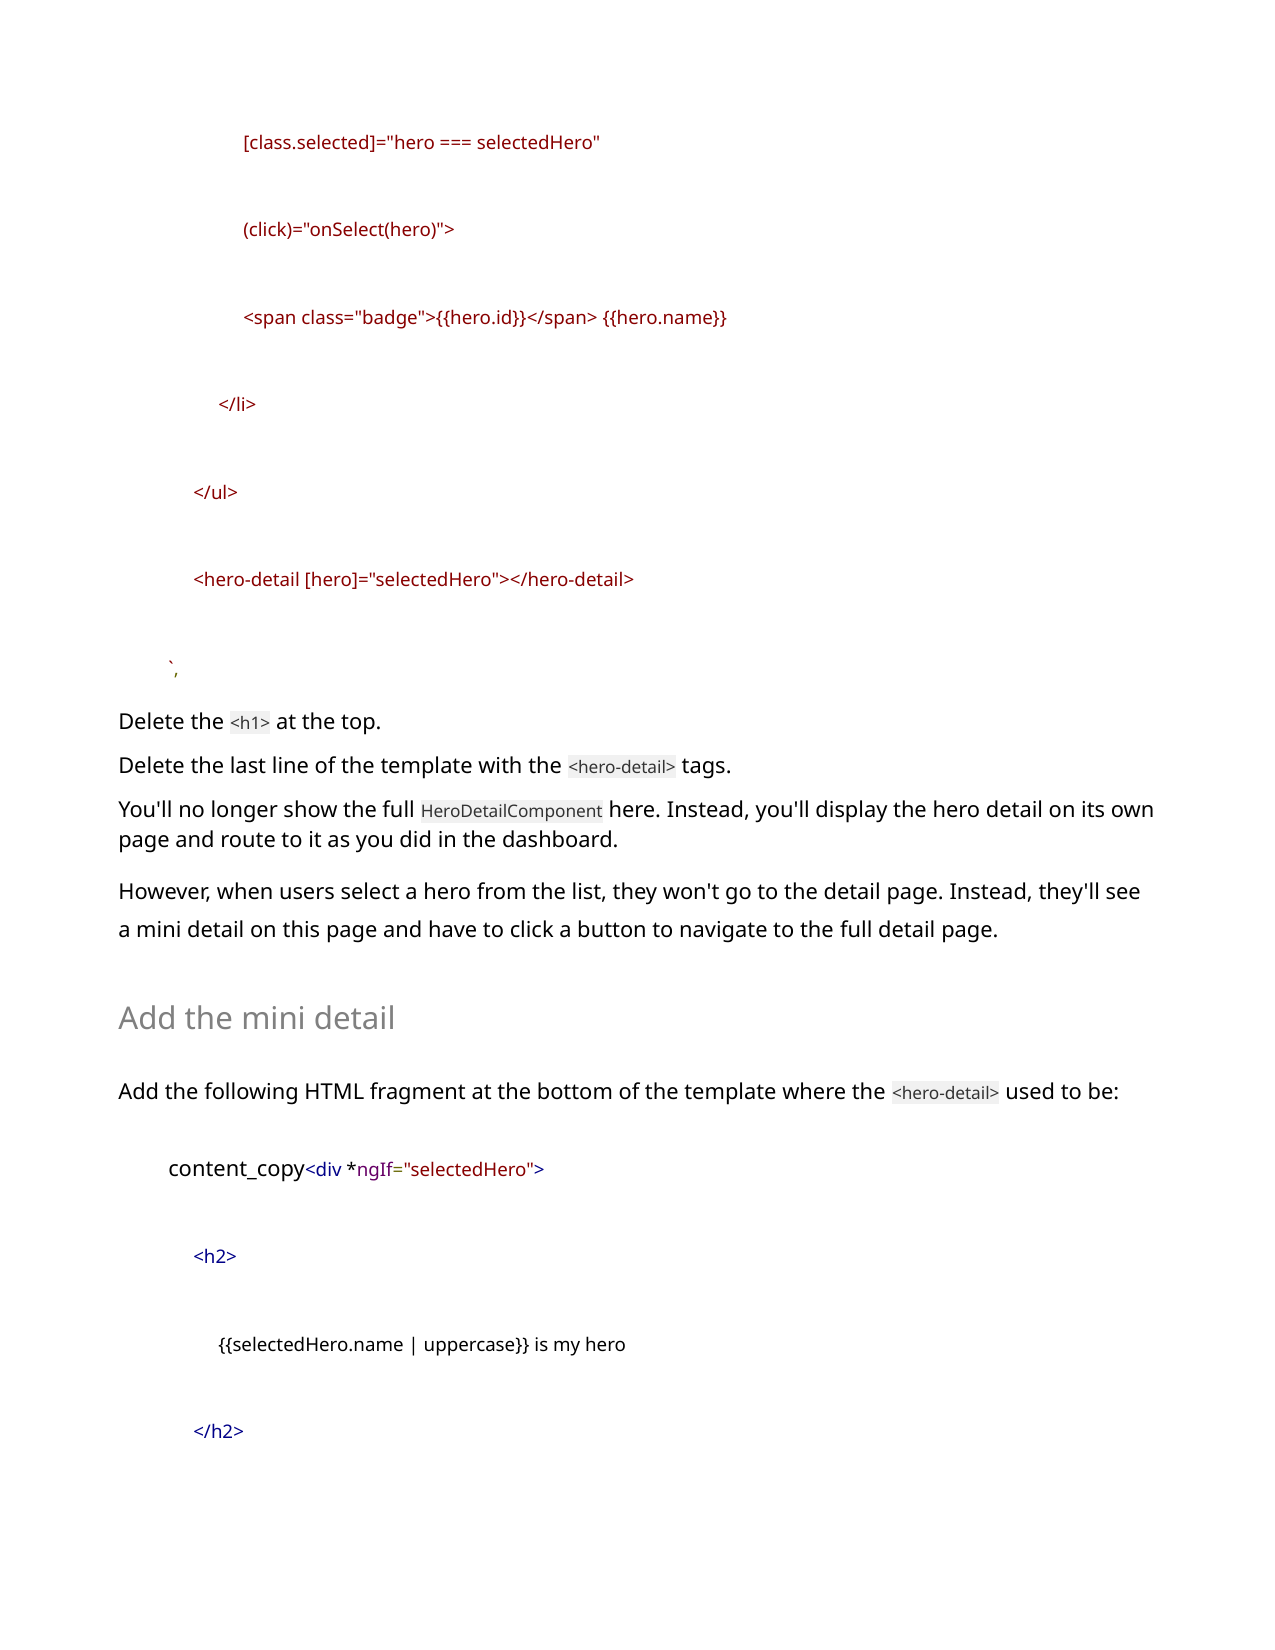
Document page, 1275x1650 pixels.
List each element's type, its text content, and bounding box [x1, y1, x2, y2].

text `, [168, 643, 1107, 681]
text </li> [168, 381, 1107, 418]
text {{selectedHero.name | uppercase}} is my hero [168, 1320, 1107, 1358]
text <h2> [168, 1233, 1107, 1270]
subtitle Add the mini detail [118, 996, 1157, 1038]
text You'll no longer show the full HeroDetailComponent here. Instead, you'll display the hero detail on its own page and route to it as you did in the dashboard. [118, 794, 1157, 854]
text However, when users select a hero from the list, they won't go to the detail page. Instead, they'll see a mini detail on this page and have to click a button to navigate to the full detail page. [118, 868, 1157, 943]
text Add the following HTML fragment at the bottom of the template where the <hero-detail> used to be: [118, 1076, 1157, 1106]
text </h2> [168, 1408, 1107, 1445]
text </ul> [168, 468, 1107, 506]
text Delete the last line of the template with the <hero-detail> tags. [118, 750, 1157, 780]
text (click)="onSelect(hero)"> [168, 206, 1107, 243]
text <span class="badge">{{hero.id}}</span> {{hero.name}} [168, 293, 1107, 331]
text [class.selected]="hero === selectedHero" [168, 118, 1107, 156]
text <hero-detail [hero]="selectedHero"></hero-detail> [168, 556, 1107, 593]
text Delete the <h1> at the top. [118, 706, 1157, 735]
text content_copy<div *ngIf="selectedHero"> [168, 1145, 1107, 1183]
